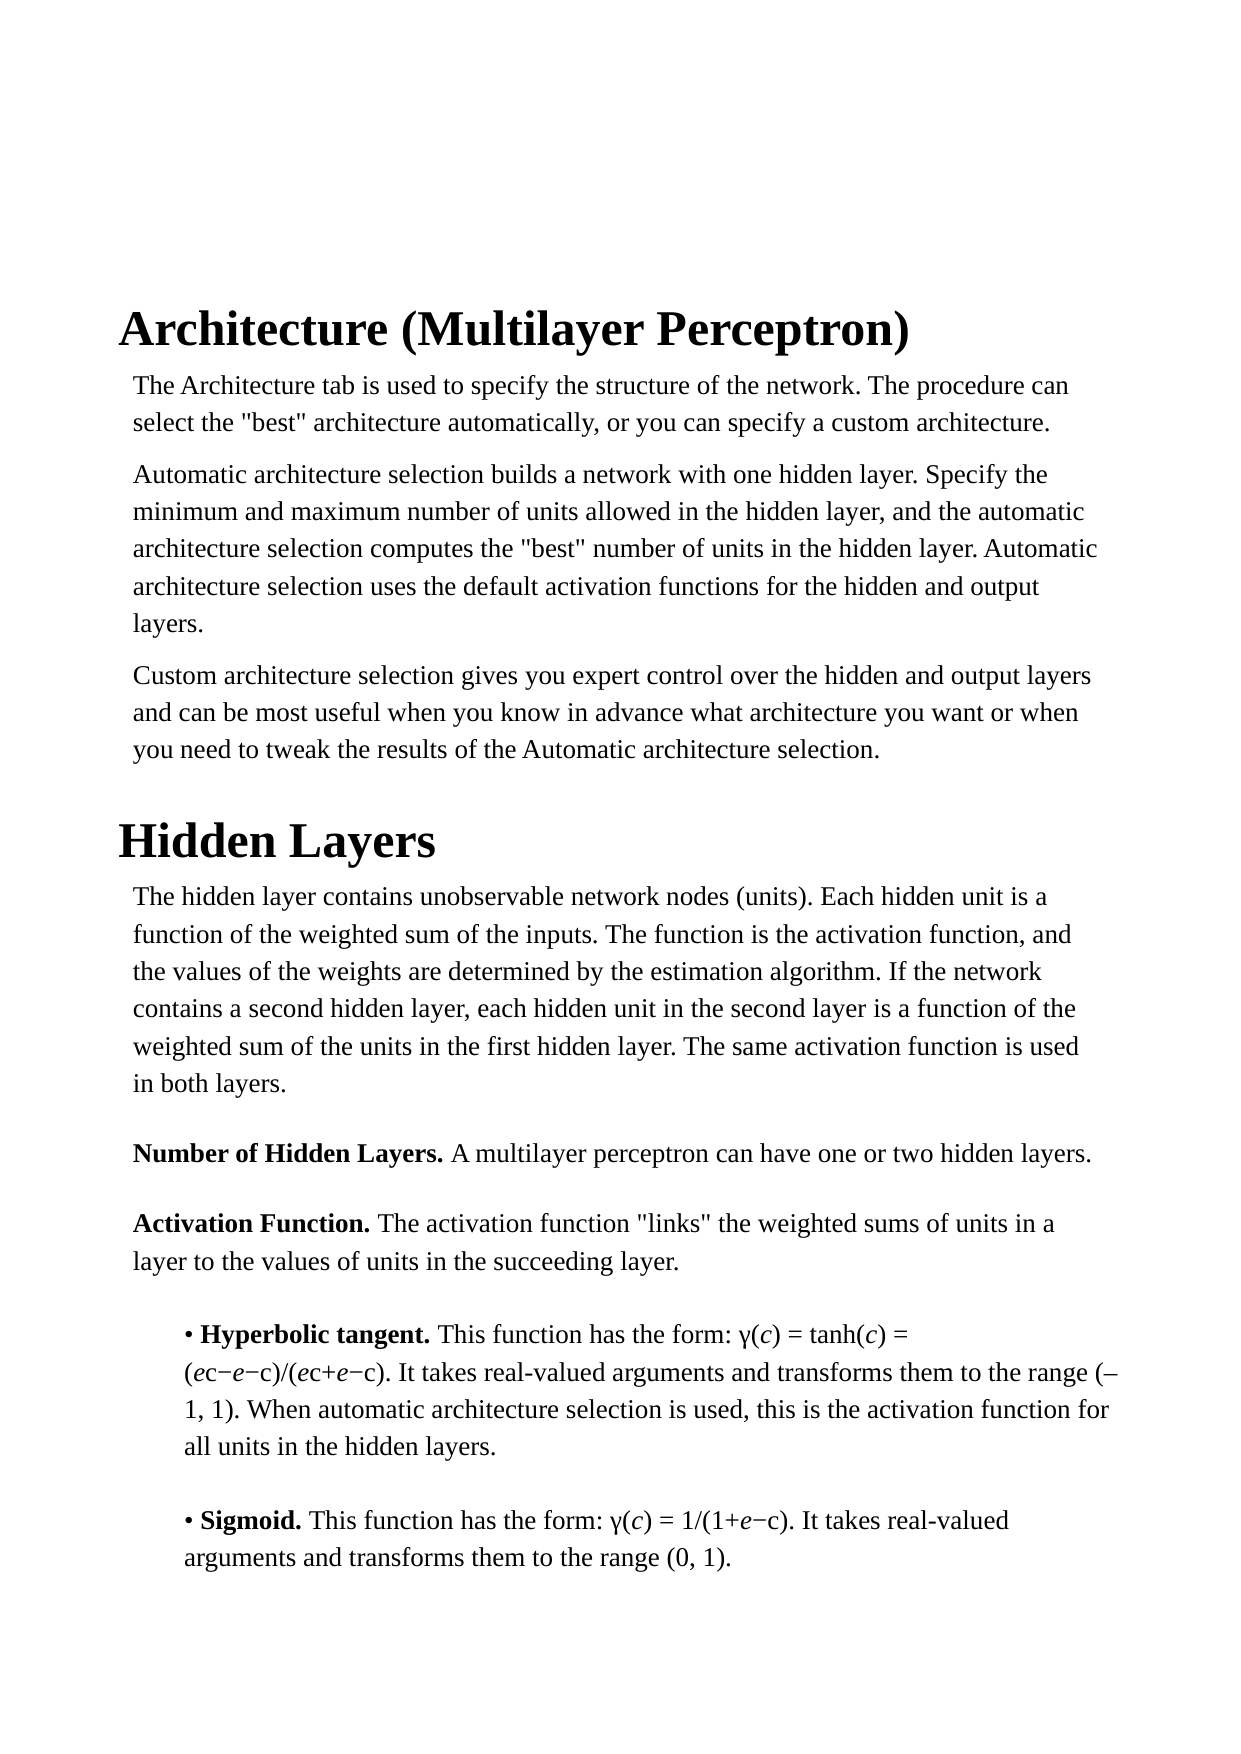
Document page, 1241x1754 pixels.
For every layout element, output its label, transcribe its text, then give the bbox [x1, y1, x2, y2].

text Activation Function. The activation function "links" the weighted sums of units in a layer to the values of units in the succeeding layer. [133, 1207, 1104, 1276]
text Number of Hidden Layers. A multilayer perceptron can have one or two hidden layers. [133, 1137, 1104, 1168]
text • Sigmoid. This function has the form: γ(c) = 1/(1+e−c). It takes real-valued arguments and transforms them to the range (0, 1). [184, 1504, 1122, 1573]
text Automatic architecture selection builds a network with one hidden layer. Specify the minimum and maximum number of units allowed in the hidden layer, and the automatic architecture selection computes the "best" number of units in the hidden layer. Automatic architecture selection uses the default activation functions for the hidden and output layers. [133, 458, 1104, 638]
subtitle Architecture (Multilayer Perceptron) [118, 299, 1122, 356]
subtitle Hidden Layers [118, 810, 1122, 868]
text Custom architecture selection gives you expert control over the hidden and output layers and can be most useful when you know in advance what architecture you want or when you need to tweak the results of the Automatic architecture selection. [133, 659, 1104, 765]
text • Hyperbolic tangent. This function has the form: γ(c) = tanh(c) = (ec−e−c)/(ec+e−c). It takes real-valued arguments and transforms them to the range (–1, 1). When automatic architecture selection is used, this is the activation function for all units in the hidden layers. [184, 1318, 1122, 1461]
text The Architecture tab is used to specify the structure of the network. The procedure can select the "best" architecture automatically, or you can specify a custom architecture. [133, 369, 1104, 437]
text The hidden layer contains unobservable network nodes (units). Each hidden unit is a function of the weighted sum of the inputs. The function is the activation function, and the values of the weights are determined by the estimation algorithm. If the network contains a second hidden layer, each hidden unit in the second layer is a function of the weighted sum of the units in the first hidden layer. The same activation function is used in both layers. [133, 880, 1104, 1098]
